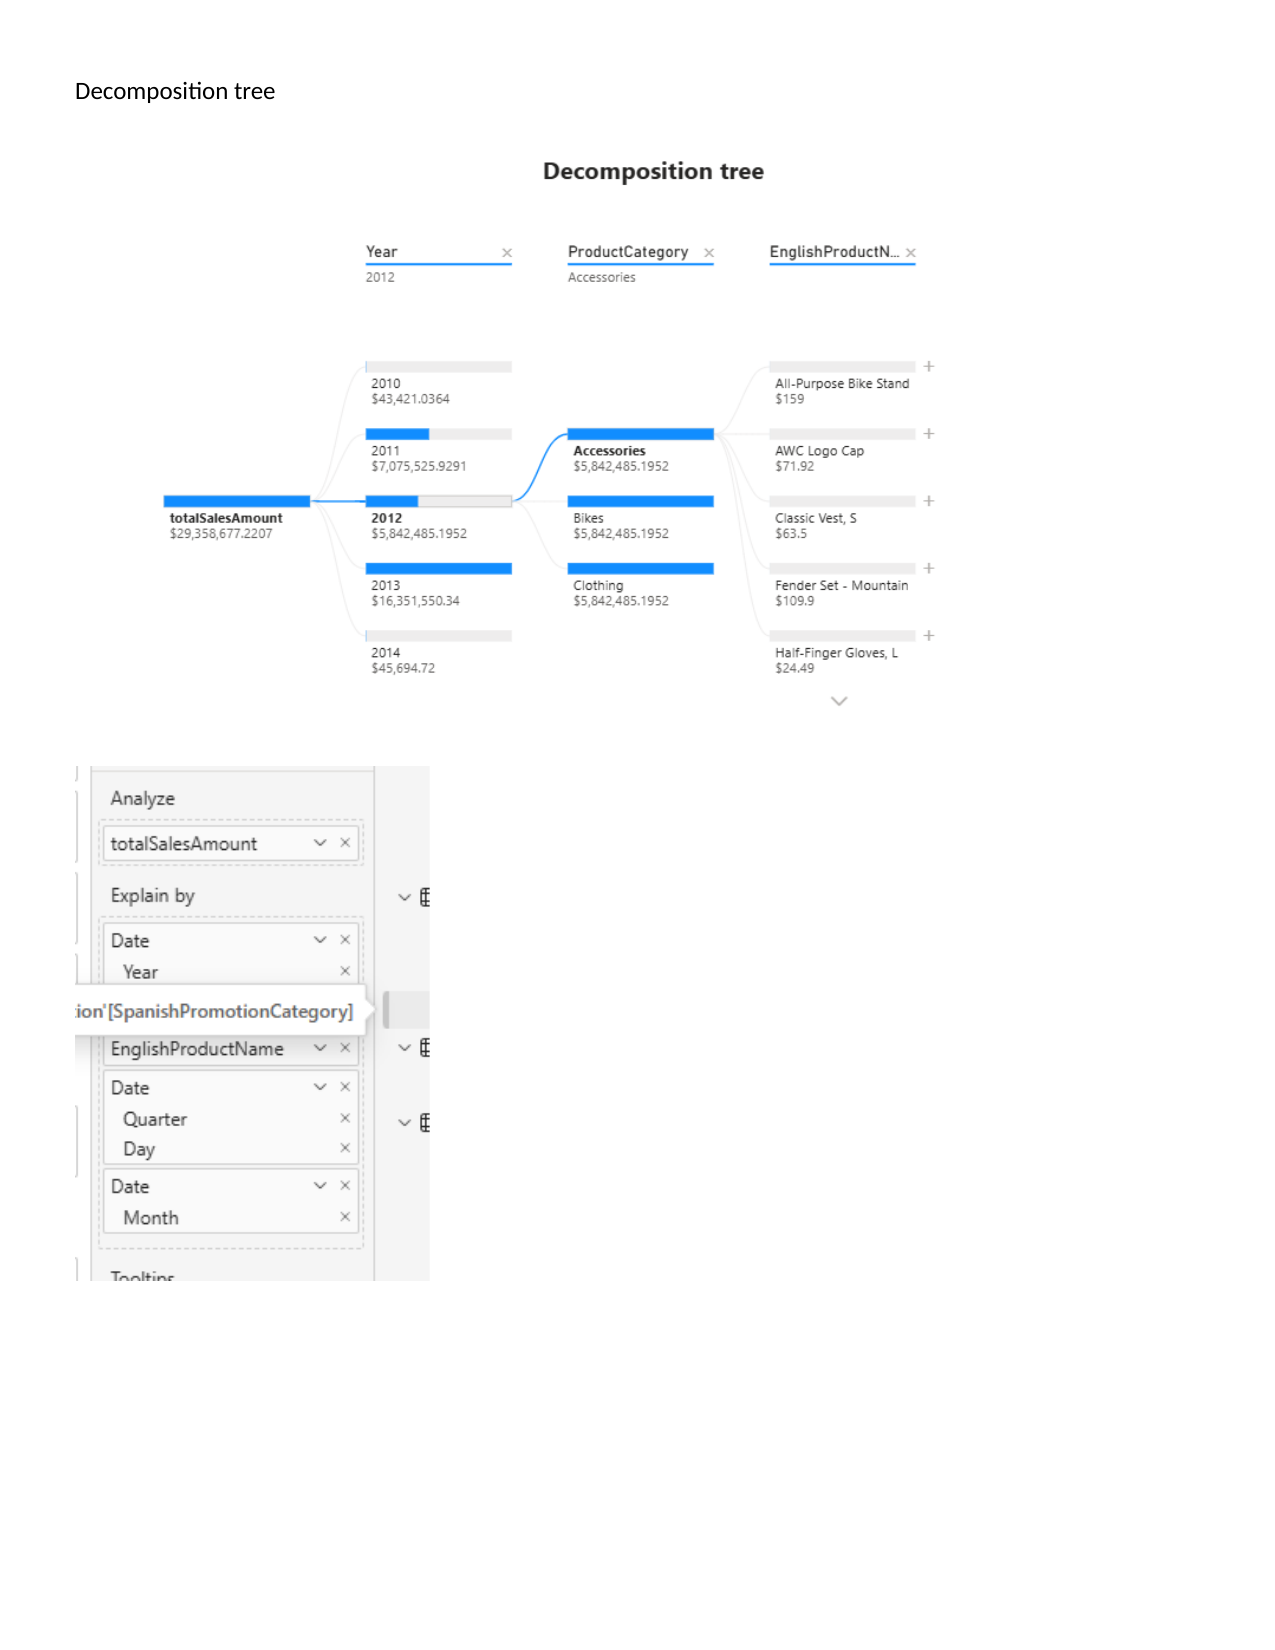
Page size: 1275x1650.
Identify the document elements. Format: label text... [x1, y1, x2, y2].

text Decomposition tree [75, 75, 1200, 106]
